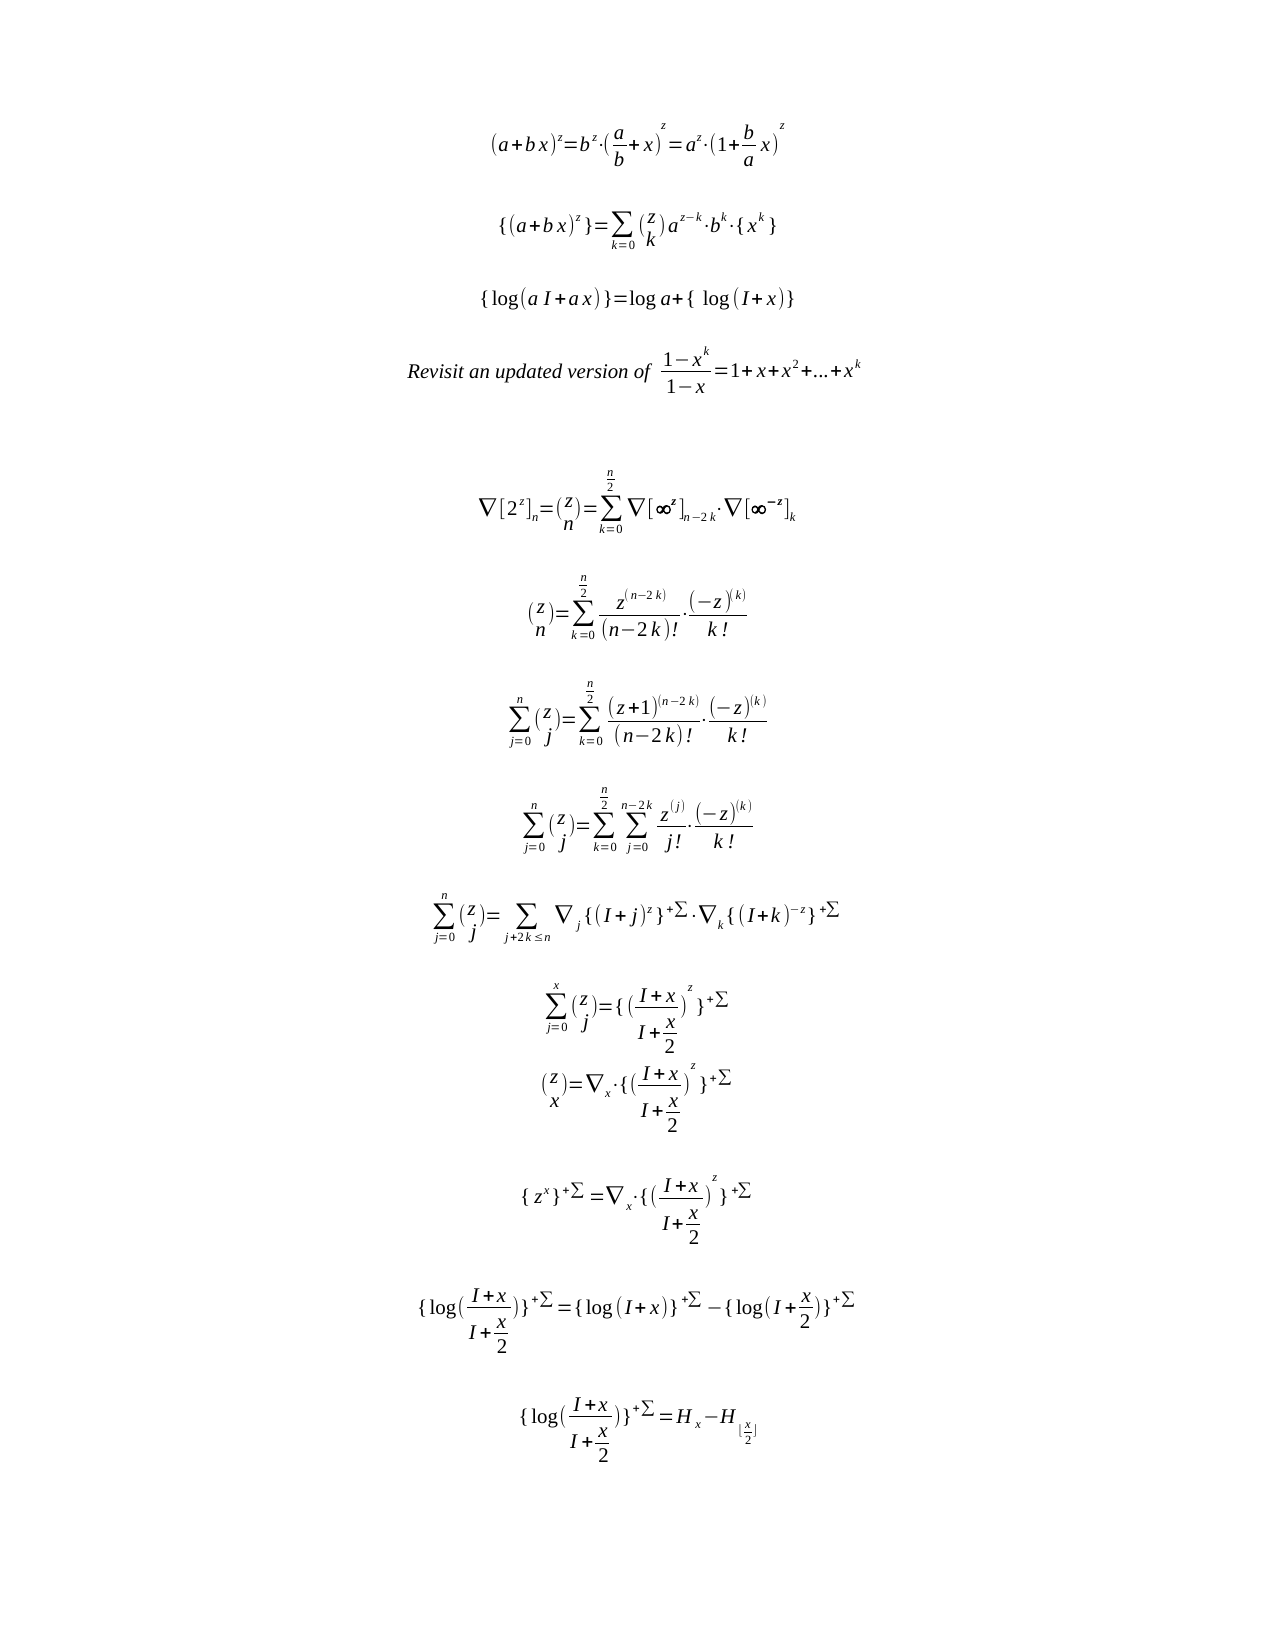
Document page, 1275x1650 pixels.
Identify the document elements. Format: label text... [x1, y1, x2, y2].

text Revisit an updated version of [118, 345, 1157, 397]
